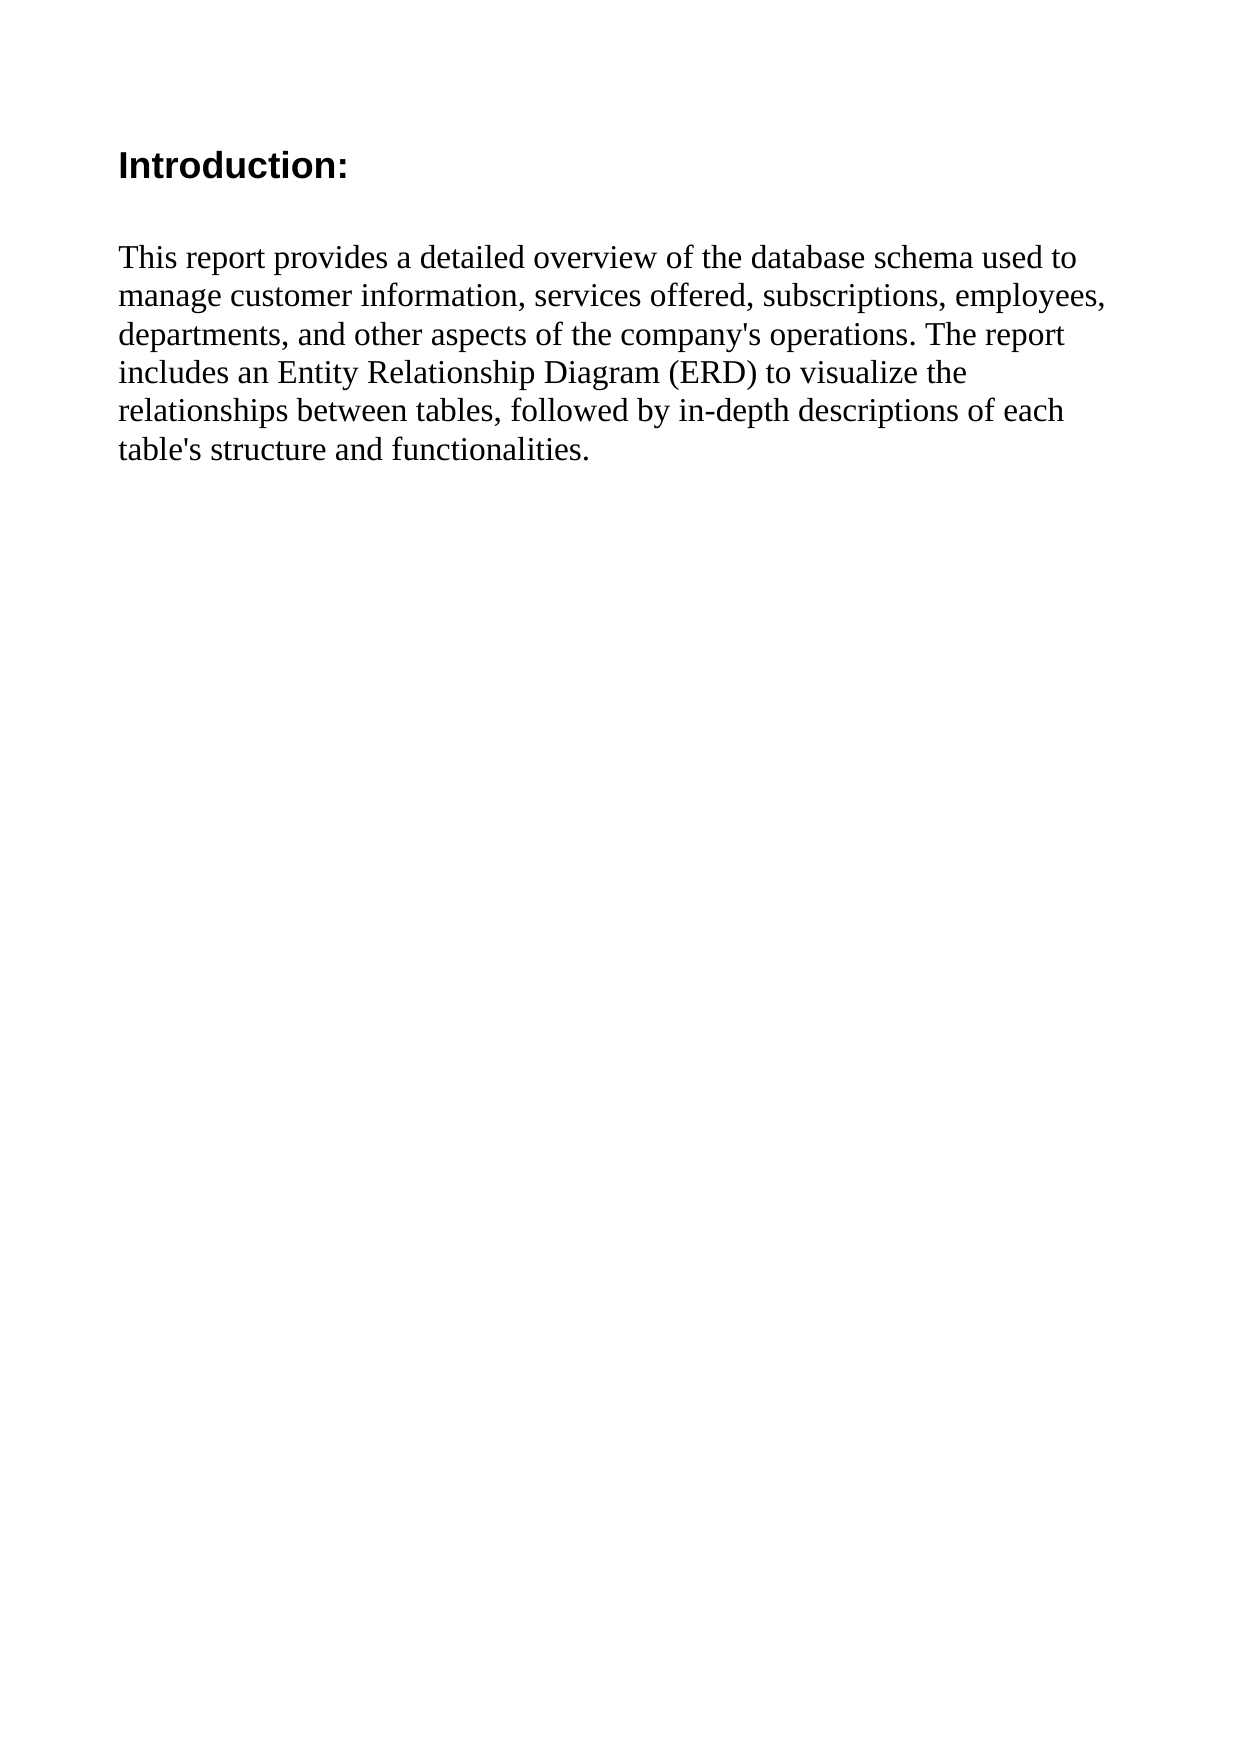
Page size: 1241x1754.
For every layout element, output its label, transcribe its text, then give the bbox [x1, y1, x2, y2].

subtitle Introduction: [118, 143, 1122, 186]
text This report provides a detailed overview of the database schema used to manage customer information, services offered, subscriptions, employees, departments, and other aspects of the company's operations. The report includes an Entity Relationship Diagram (ERD) to visualize the relationships between tables, followed by in-depth descriptions of each table's structure and functionalities. [118, 237, 1122, 467]
